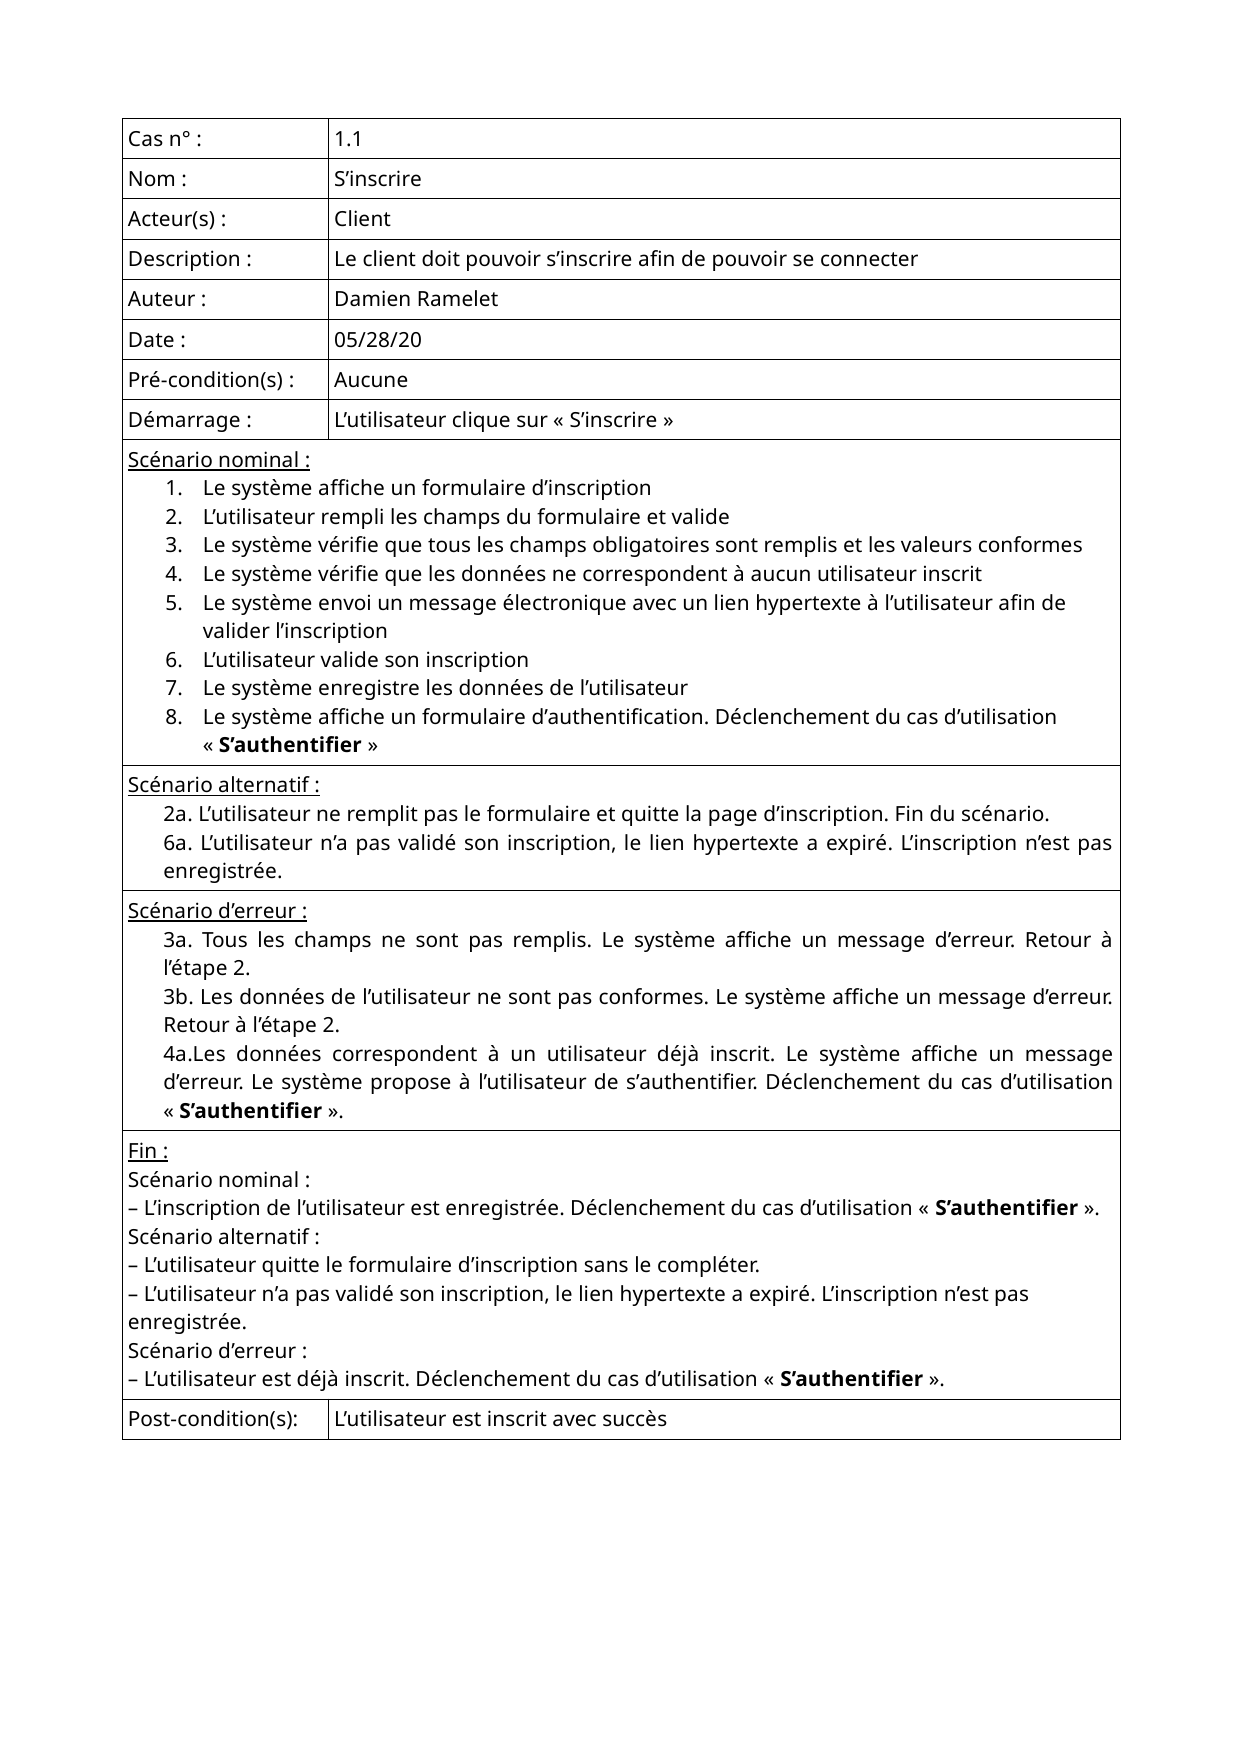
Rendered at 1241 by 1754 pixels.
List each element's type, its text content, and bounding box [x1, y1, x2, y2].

table_cell S’inscrire [329, 159, 1120, 198]
table_cell Description : [123, 240, 328, 278]
table_cell Post-condition(s): [123, 1400, 328, 1439]
table_header 1.1 [329, 119, 1120, 158]
table_cell Damien Ramelet [329, 280, 1120, 319]
table_cell Date : [123, 320, 328, 359]
table_cell Aucune [329, 360, 1120, 399]
table_cell Scénario nominal : Le système affiche un formulaire d’inscription L’utilisateur rempli les champs du formulaire et valide Le système vérifie que tous les champs obligatoires sont remplis et les valeurs conformes Le système vérifie que les données ne correspondent à aucun utilisateur inscrit Le système envoi un message électronique avec un lien hypertexte à l’utilisateur afin de valider l’inscription L’utilisateur valide son inscription Le système enregistre les données de l’utilisateur Le système affiche un formulaire d’authentification. Déclenchement du cas d’utilisation « S’authentifier » [123, 440, 1120, 764]
table_cell L’utilisateur clique sur « S’inscrire » [329, 400, 1120, 439]
table_cell Client [329, 199, 1120, 238]
table_cell Scénario d’erreur : 3a. Tous les champs ne sont pas remplis. Le système affiche un message d’erreur. Retour à l’étape 2. 3b. Les données de l’utilisateur ne sont pas conformes. Le système affiche un message d’erreur. Retour à l’étape 2. 4a.Les données correspondent à un utilisateur déjà inscrit. Le système affiche un message d’erreur. Le système propose à l’utilisateur de s’authentifier. Déclenchement du cas d’utilisation « S’authentifier ». [123, 891, 1120, 1130]
table_cell Le client doit pouvoir s’inscrire afin de pouvoir se connecter [329, 240, 1120, 278]
table_header Cas n° : [123, 119, 328, 158]
table_cell Pré-condition(s) : [123, 360, 328, 399]
table_cell L’utilisateur est inscrit avec succès [329, 1400, 1120, 1439]
table_cell Scénario alternatif : 2a. L’utilisateur ne remplit pas le formulaire et quitte la page d’inscription. Fin du scénario. 6a. L’utilisateur n’a pas validé son inscription, le lien hypertexte a expiré. L’inscription n’est pas enregistrée. [123, 766, 1120, 890]
table_cell Nom : [123, 159, 328, 198]
table_cell Fin : Scénario nominal : – L’inscription de l’utilisateur est enregistrée. Déclenchement du cas d’utilisation « S’authentifier ». Scénario alternatif : – L’utilisateur quitte le formulaire d’inscription sans le compléter. – L’utilisateur n’a pas validé son inscription, le lien hypertexte a expiré. L’inscription n’est pas enregistrée. Scénario d’erreur : – L’utilisateur est déjà inscrit. Déclenchement du cas d’utilisation « S’authentifier ». [123, 1131, 1120, 1398]
table_cell Démarrage : [123, 400, 328, 439]
table_cell Acteur(s) : [123, 199, 328, 238]
table_cell Auteur : [123, 280, 328, 319]
table_cell 28/05/20 [329, 320, 1120, 359]
